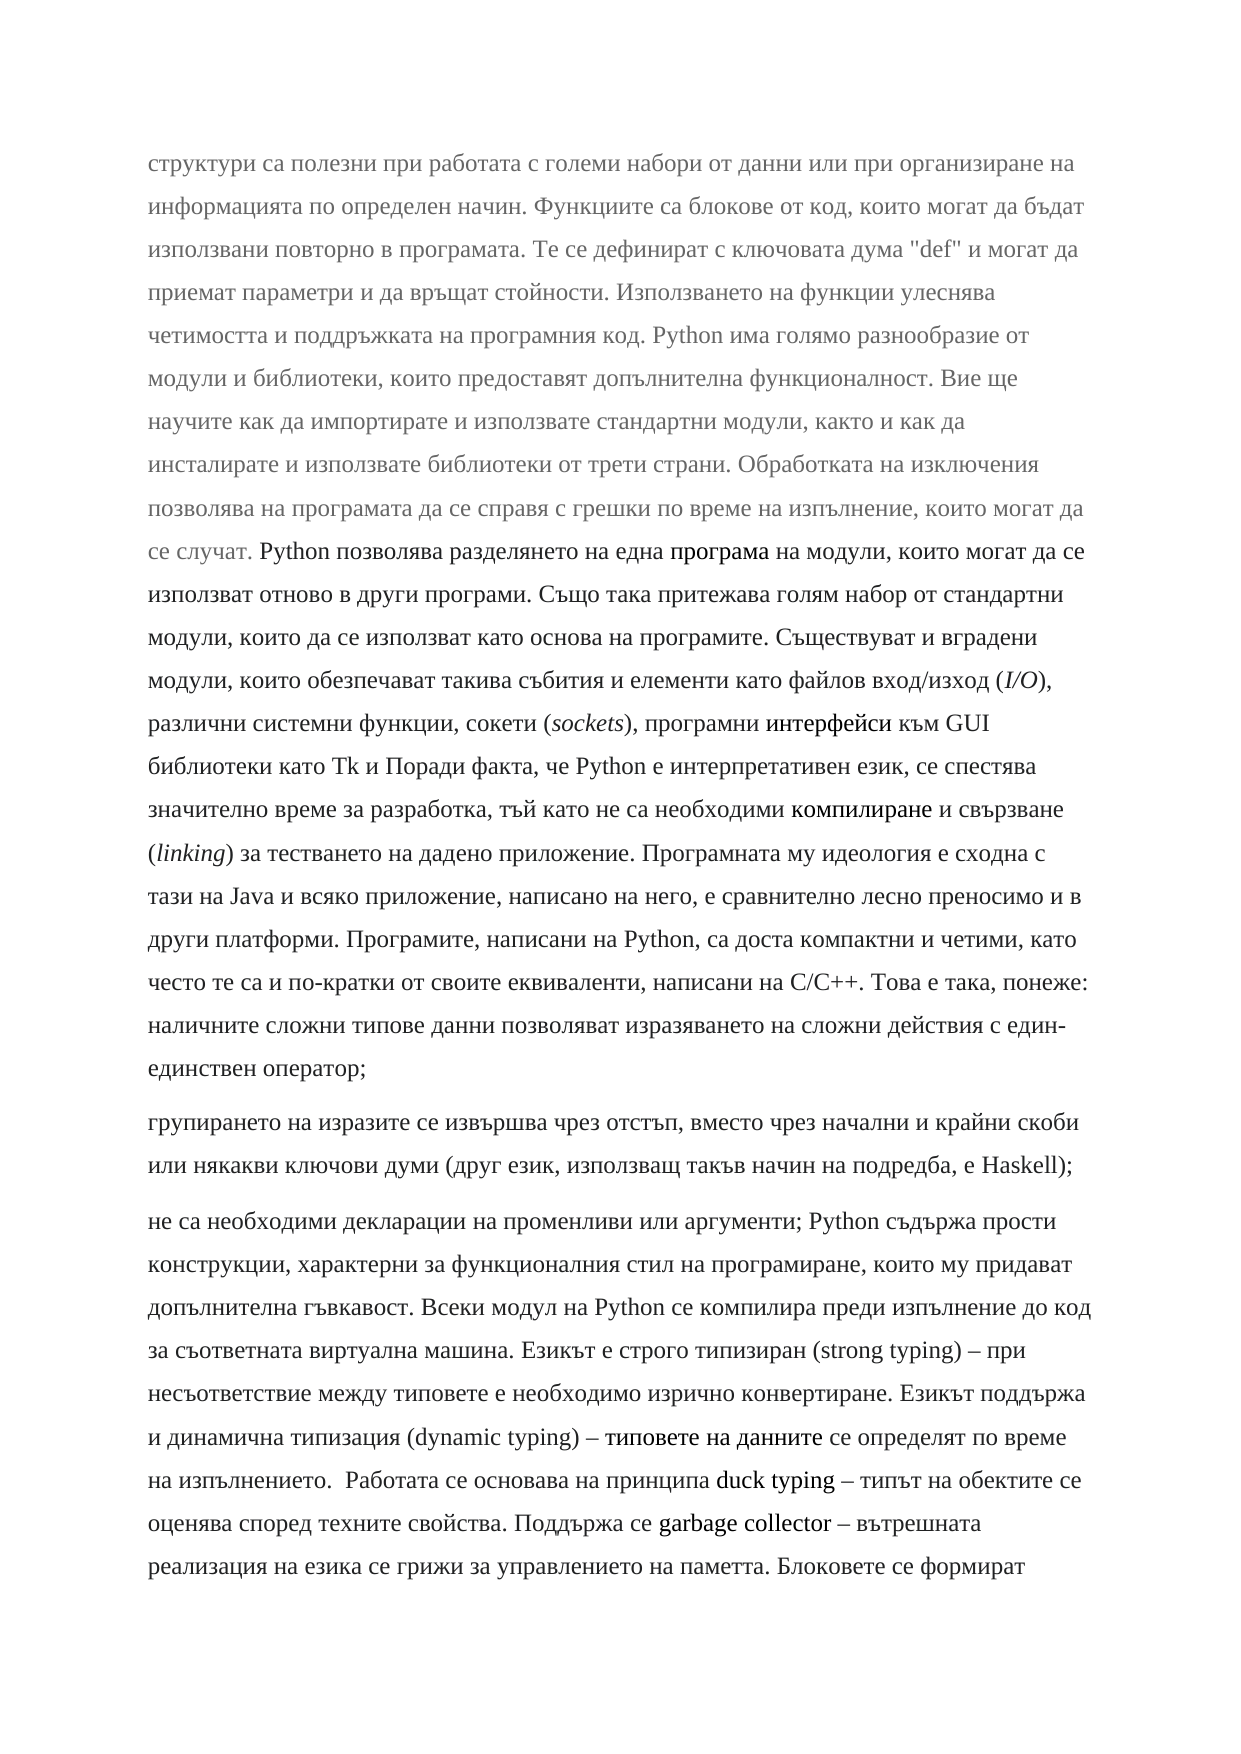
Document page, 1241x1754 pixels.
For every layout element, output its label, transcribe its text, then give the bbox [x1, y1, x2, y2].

text структури са полезни при работата с големи набори от данни или при организиране на информацията по определен начин. Функциите са блокове от код, които могат да бъдат използвани повторно в програмата. Те се дефинират с ключовата дума "def" и могат да приемат параметри и да връщат стойности. Използването на функции улеснява четимостта и поддръжката на програмния код. Python има голямо разнообразие от модули и библиотеки, които предоставят допълнителна функционалност. Вие ще научите как да импортирате и използвате стандартни модули, както и как да инсталирате и използвате библиотеки от трети страни. Обработката на изключения позволява на програмата да се справя с грешки по време на изпълнение, които могат да се случат. Python позволява разделянето на една програма на модули, които могат да се използват отново в други програми. Също така притежава голям набор от стандартни модули, които да се използват като основа на програмите. Съществуват и вградени модули, които обезпечават такива събития и елементи като файлов вход/изход (I/O), различни системни функции, сокети (sockets), програмни интерфейси към GUI библиотеки като Tk и Поради факта, че Python е интерпретативен език, се спестява значително време за разработка, тъй като не са необходими компилиране и свързване (linking) за тестването на дадено приложение. Програмната му идеология е сходна с тази на Java и всяко приложение, написано на него, е сравнително лесно преносимо и в други платформи. Програмите, написани на Python, са доста компактни и четими, като често те са и по-кратки от своите еквиваленти, написани на C/C++. Това е така, понеже: наличните сложни типове данни позволяват изразяването на сложни действия с един-единствен оператор; [148, 148, 1093, 1082]
text групирането на изразите се извършва чрез отстъп, вместо чрез начални и крайни скоби или някакви ключови думи (друг език, използващ такъв начин на подредба, е Haskell); [148, 1107, 1093, 1179]
text не са необходими декларации на променливи или аргументи; Python съдържа прости конструкции, характерни за функционалния стил на програмиране, които му придават допълнителна гъвкавост. Всеки модул на Python се компилира преди изпълнение до код за съответната виртуална машина. Езикът е строго типизиран (strong typing) – при несъответствие между типовете е необходимо изрично конвертиране. Езикът поддържа и динамична типизация (dynamic typing) – типовете на данните се определят по време на изпълнението. Работата се основава на принципа duck typing – типът на обектите се оценява според техните свойства. Поддържа се garbage collector – вътрешната реализация на езика се грижи за управлението на паметта. Блоковете се формират [148, 1206, 1093, 1580]
